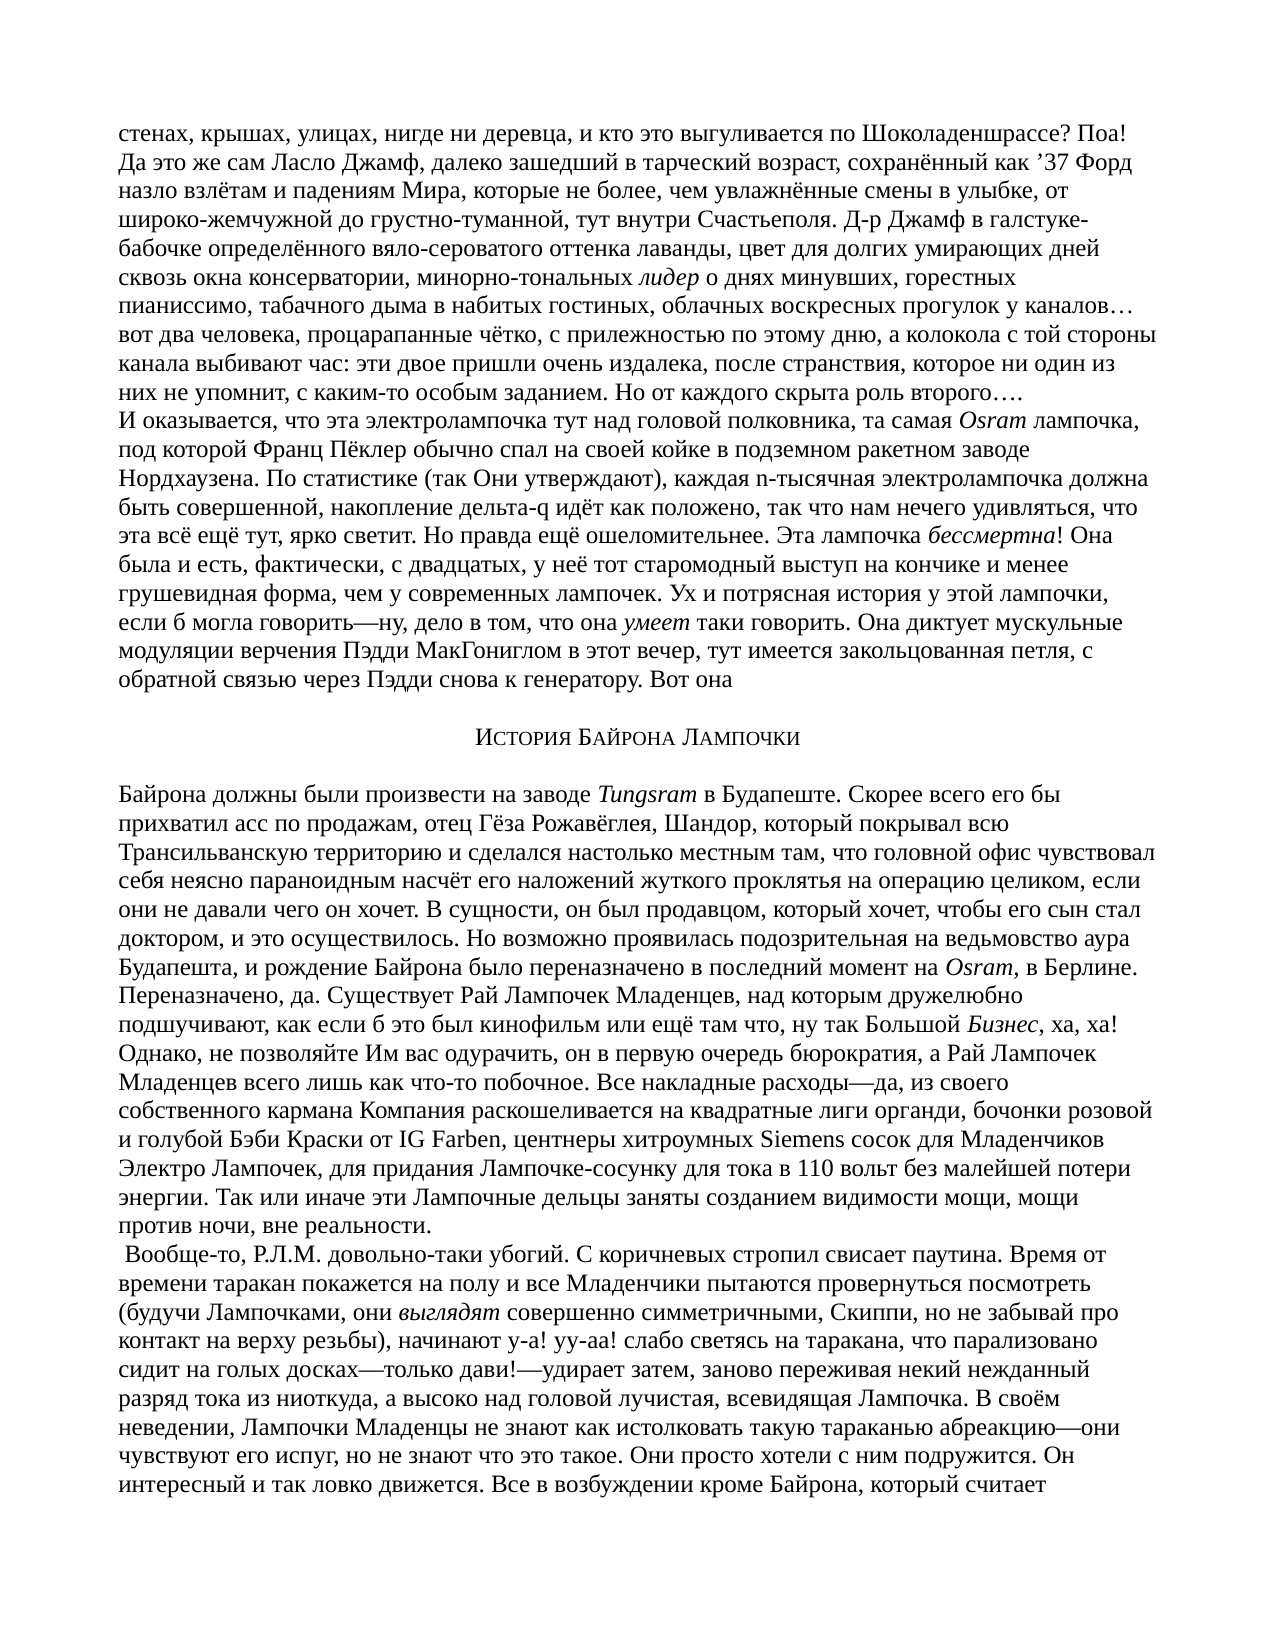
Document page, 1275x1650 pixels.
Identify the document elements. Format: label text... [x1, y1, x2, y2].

text История Байрона Лампочки [118, 722, 1157, 751]
text Вообще-то, Р.Л.М. довольно-таки убогий. С коричневых стропил свисает паутина. Время от времени таракан покажется на полу и все Младенчики пытаются провернуться посмотреть (будучи Лампочками, они выглядят совершенно симметричными, Скиппи, но не забывай про контакт на верху резьбы), начинают у-а! уу-аа! слабо светясь на таракана, что парализовано сидит на голых досках—только дави!—удирает затем, заново переживая некий нежданный разряд тока из ниоткуда, а высоко над головой лучистая, всевидящая Лампочка. В своём неведении, Лампочки Младенцы не знают как истолковать такую тараканью абреакцию—они чувствуют его испуг, но не знают что это такое. Они просто хотели с ним подружится. Он интересный и так ловко движется. Все в возбуждении кроме Байрона, который считает [118, 1239, 1157, 1498]
text И оказывается, что эта электролампочка тут над головой полковника, та самая Osram лампочка, под которой Франц Пёклер обычно спал на своей койке в подземном ракетном заводе Нордхаузена. По статистике (так Они утверждают), каждая n-тысячная электролампочка должна быть совершенной, накопление дельта-q идёт как положено, так что нам нечего удивляться, что эта всё ещё тут, ярко светит. Но правда ещё ошеломительнее. Эта лампочка бессмертна! Она была и есть, фактически, с двадцатых, у неё тот старомодный выступ на кончике и менее грушевидная форма, чем у современных лампочек. Ух и потрясная история у этой лампочки, если б могла говорить—ну, дело в том, что она умеет таки говорить. Она диктует мускульные модуляции верчения Пэдди МакГониглом в этот вечер, тут имеется закольцованная петля, с обратной связью через Пэдди снова к генератору. Вот она [118, 406, 1157, 693]
text Байрона должны были произвести на заводе Tungsram в Будапеште. Скорее всего его бы прихватил асс по продажам, отец Гёза Рожавёглея, Шандор, который покрывал всю Трансильванскую территорию и сделался настолько местным там, что головной офис чувствовал себя неясно параноидным насчёт его наложений жуткого проклятья на операцию целиком, если они не давали чего он хочет. В сущности, он был продавцом, который хочет, чтобы его сын стал доктором, и это осуществилось. Но возможно проявилась подозрительная на ведьмовство аура Будапешта, и рождение Байрона было переназначено в последний момент на Osram, в Берлине. Переназначено, да. Существует Рай Лампочек Младенцев, над которым дружелюбно подшучивают, как если б это был кинофильм или ещё там что, ну так Большой Бизнес, ха, ха! Однако, не позволяйте Им вас одурачить, он в первую очередь бюрократия, а Рай Лампочек Младенцев всего лишь как что-то побочное. Все накладные расходы—да, из своего собственного кармана Компания раскошеливается на квадратные лиги органди, бочонки розовой и голубой Бэби Краски от IG Farben, центнеры хитроумных Siemens сосок для Младенчиков Электро Лампочек, для придания Лампочке-сосунку для тока в 110 вольт без малейшей потери энергии. Так или иначе эти Лампочные дельцы заняты созданием видимости мощи, мощи против ночи, вне реальности. [118, 779, 1157, 1239]
text стенах, крышах, улицах, нигде ни деревца, и кто это выгуливается по Шоколаденшрассе? Поа! Да это же сам Ласло Джамф, далеко зашедший в тарческий возраст, сохранённый как ’37 Форд назло взлётам и падениям Мира, которые не более, чем увлажнённые смены в улыбке, от широко-жемчужной до грустно-туманной, тут внутри Счастьеполя. Д-р Джамф в галстуке-бабочке определённого вяло-сероватого оттенка лаванды, цвет для долгих умирающих дней сквозь окна консерватории, минорно-тональных лидер о днях минувших, горестных пианиссимо, табачного дыма в набитых гостиных, облачных воскресных прогулок у каналов… вот два человека, процарапанные чётко, с прилежностью по этому дню, а колокола с той стороны канала выбивают час: эти двое пришли очень издалека, после странствия, которое ни один из них не упомнит, с каким-то особым заданием. Но от каждого скрыта роль второго…. [118, 118, 1157, 406]
